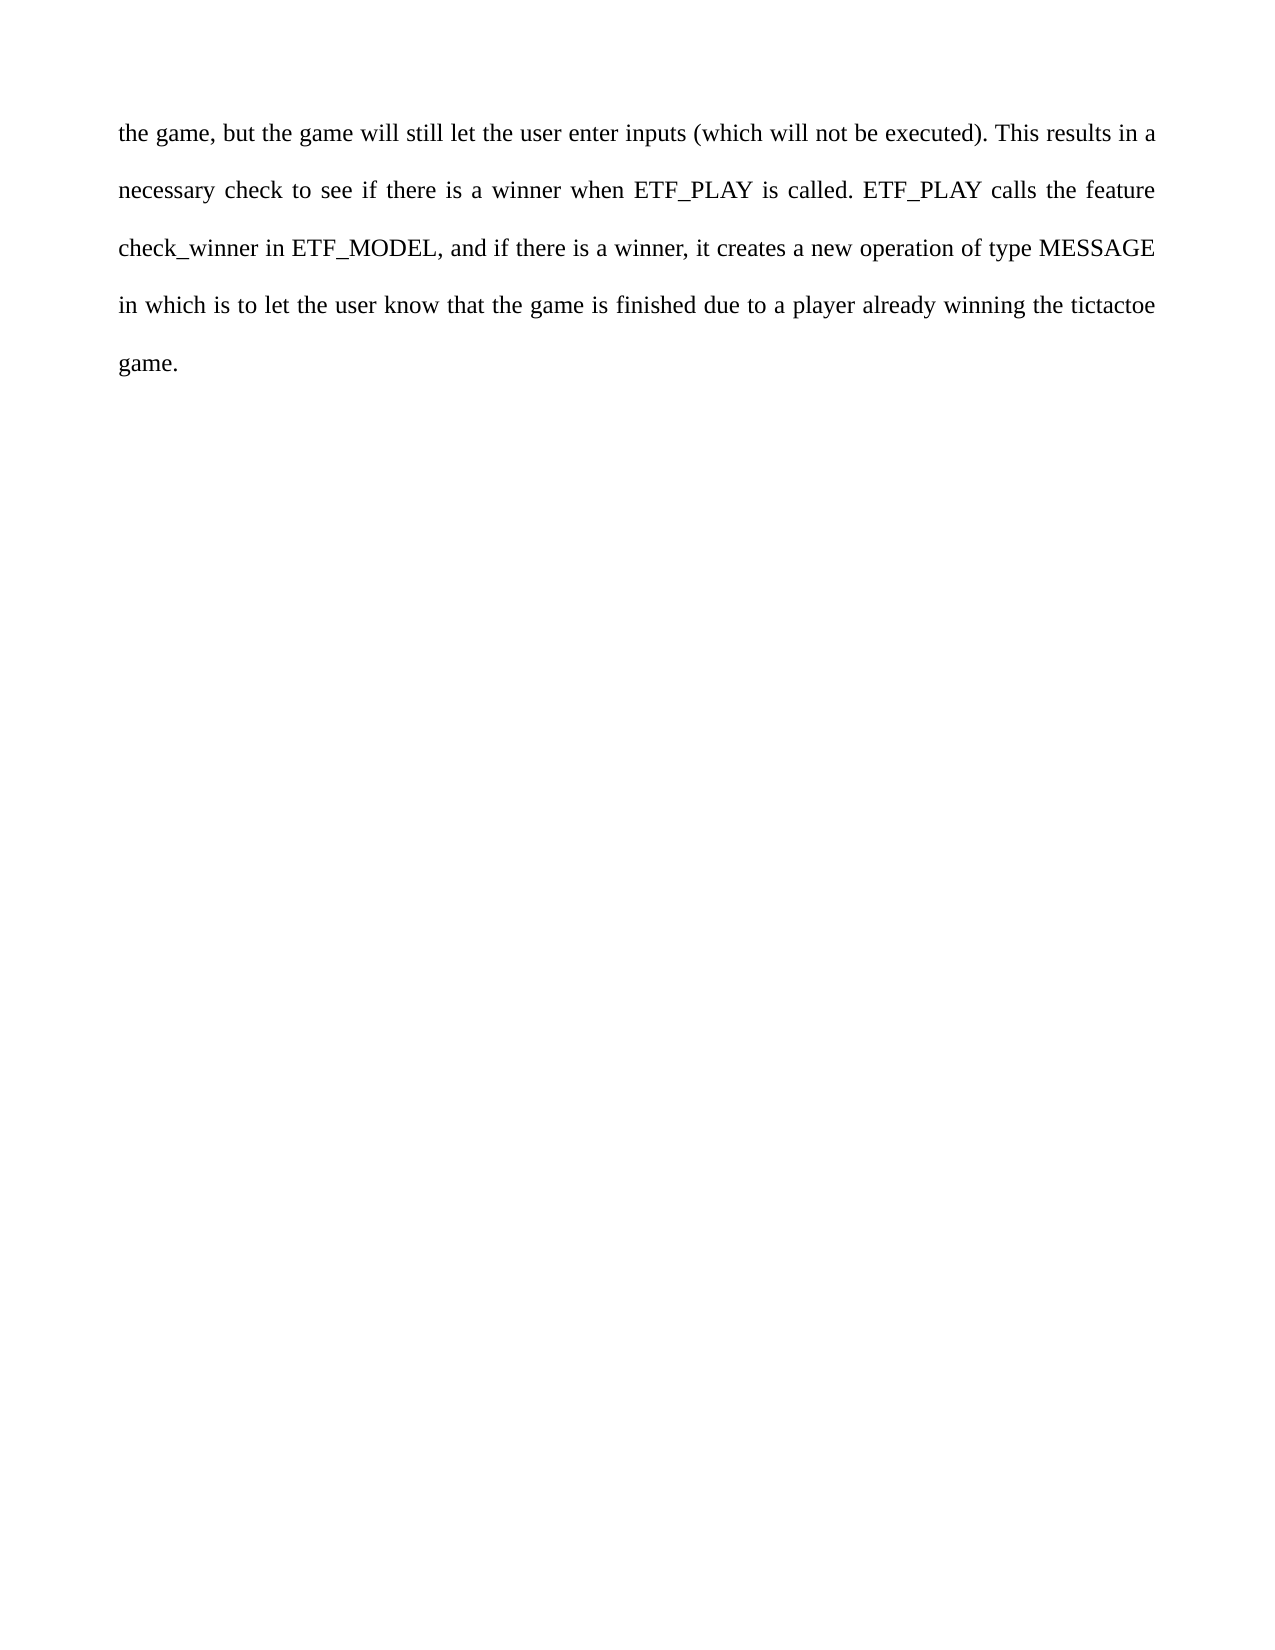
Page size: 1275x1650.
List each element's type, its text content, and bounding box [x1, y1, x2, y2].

text the game, but the game will still let the user enter inputs (which will not be executed). This results in a necessary check to see if there is a winner when ETF_PLAY is called. ETF_PLAY calls the feature check_winner in ETF_MODEL, and if there is a winner, it creates a new operation of type MESSAGE in which is to let the user know that the game is finished due to a player already winning the tictactoe game. [118, 118, 1157, 377]
